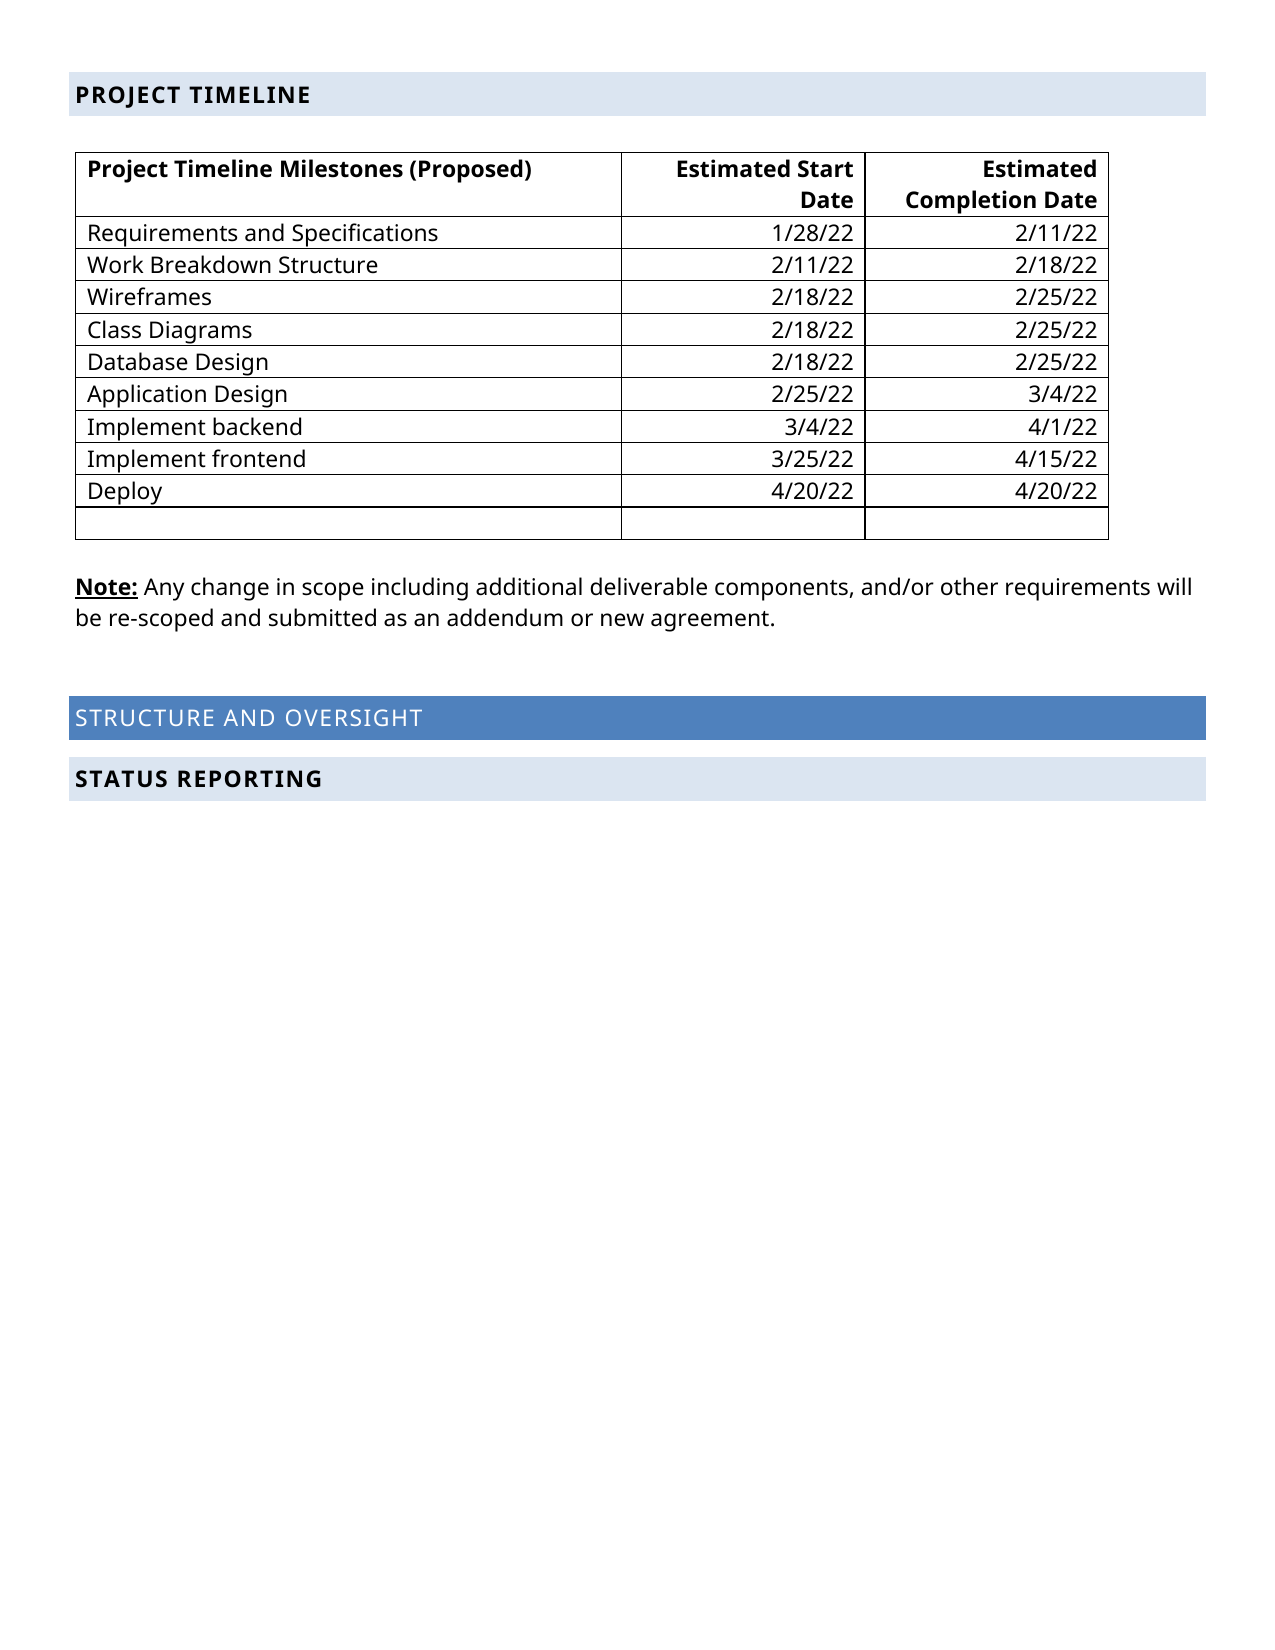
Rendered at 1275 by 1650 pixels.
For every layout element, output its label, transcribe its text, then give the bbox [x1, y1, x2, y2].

text Note: Any change in scope including additional deliverable components, and/or other requirements will be re-scoped and submitted as an addendum or new agreement. [75, 571, 1200, 633]
subtitle Project Timeline [75, 79, 1200, 110]
table_cell Requirements and Specifications [76, 217, 621, 248]
table_cell [76, 508, 621, 539]
table_cell Implement backend [76, 411, 621, 442]
table_header Estimated Start Date [622, 153, 864, 216]
table_cell 2/18/22 [622, 314, 864, 345]
table_cell Implement frontend [76, 443, 621, 474]
table_cell 3/4/22 [622, 411, 864, 442]
table_cell Database Design [76, 346, 621, 377]
table_cell 2/11/22 [866, 217, 1108, 248]
table_cell 3/25/22 [622, 443, 864, 474]
table_header Project Timeline Milestones (Proposed) [76, 153, 621, 216]
table_cell 2/25/22 [866, 346, 1108, 377]
table_cell 4/1/22 [866, 411, 1108, 442]
table_cell Wireframes [76, 281, 621, 313]
table_cell Deploy [76, 475, 621, 506]
table_cell [622, 508, 864, 539]
subtitle Status Reporting [75, 763, 1200, 794]
table_cell 2/25/22 [622, 378, 864, 409]
table_cell 2/25/22 [866, 281, 1108, 313]
table_cell Class Diagrams [76, 314, 621, 345]
table_cell 4/20/22 [622, 475, 864, 506]
table_cell Work Breakdown Structure [76, 249, 621, 280]
table_cell 4/15/22 [866, 443, 1108, 474]
table_cell 3/4/22 [866, 378, 1108, 409]
table_cell 2/18/22 [622, 346, 864, 377]
table_cell 2/11/22 [622, 249, 864, 280]
table_cell 4/20/22 [866, 475, 1108, 506]
table_cell 2/18/22 [866, 249, 1108, 280]
table_cell 1/28/22 [622, 217, 864, 248]
table_header Estimated Completion Date [866, 153, 1108, 216]
subtitle STRUCTURE AND OVERSIGHT [75, 702, 1200, 733]
table_cell [866, 508, 1108, 539]
table_cell 2/18/22 [622, 281, 864, 313]
table_cell 2/25/22 [866, 314, 1108, 345]
table_cell Application Design [76, 378, 621, 409]
